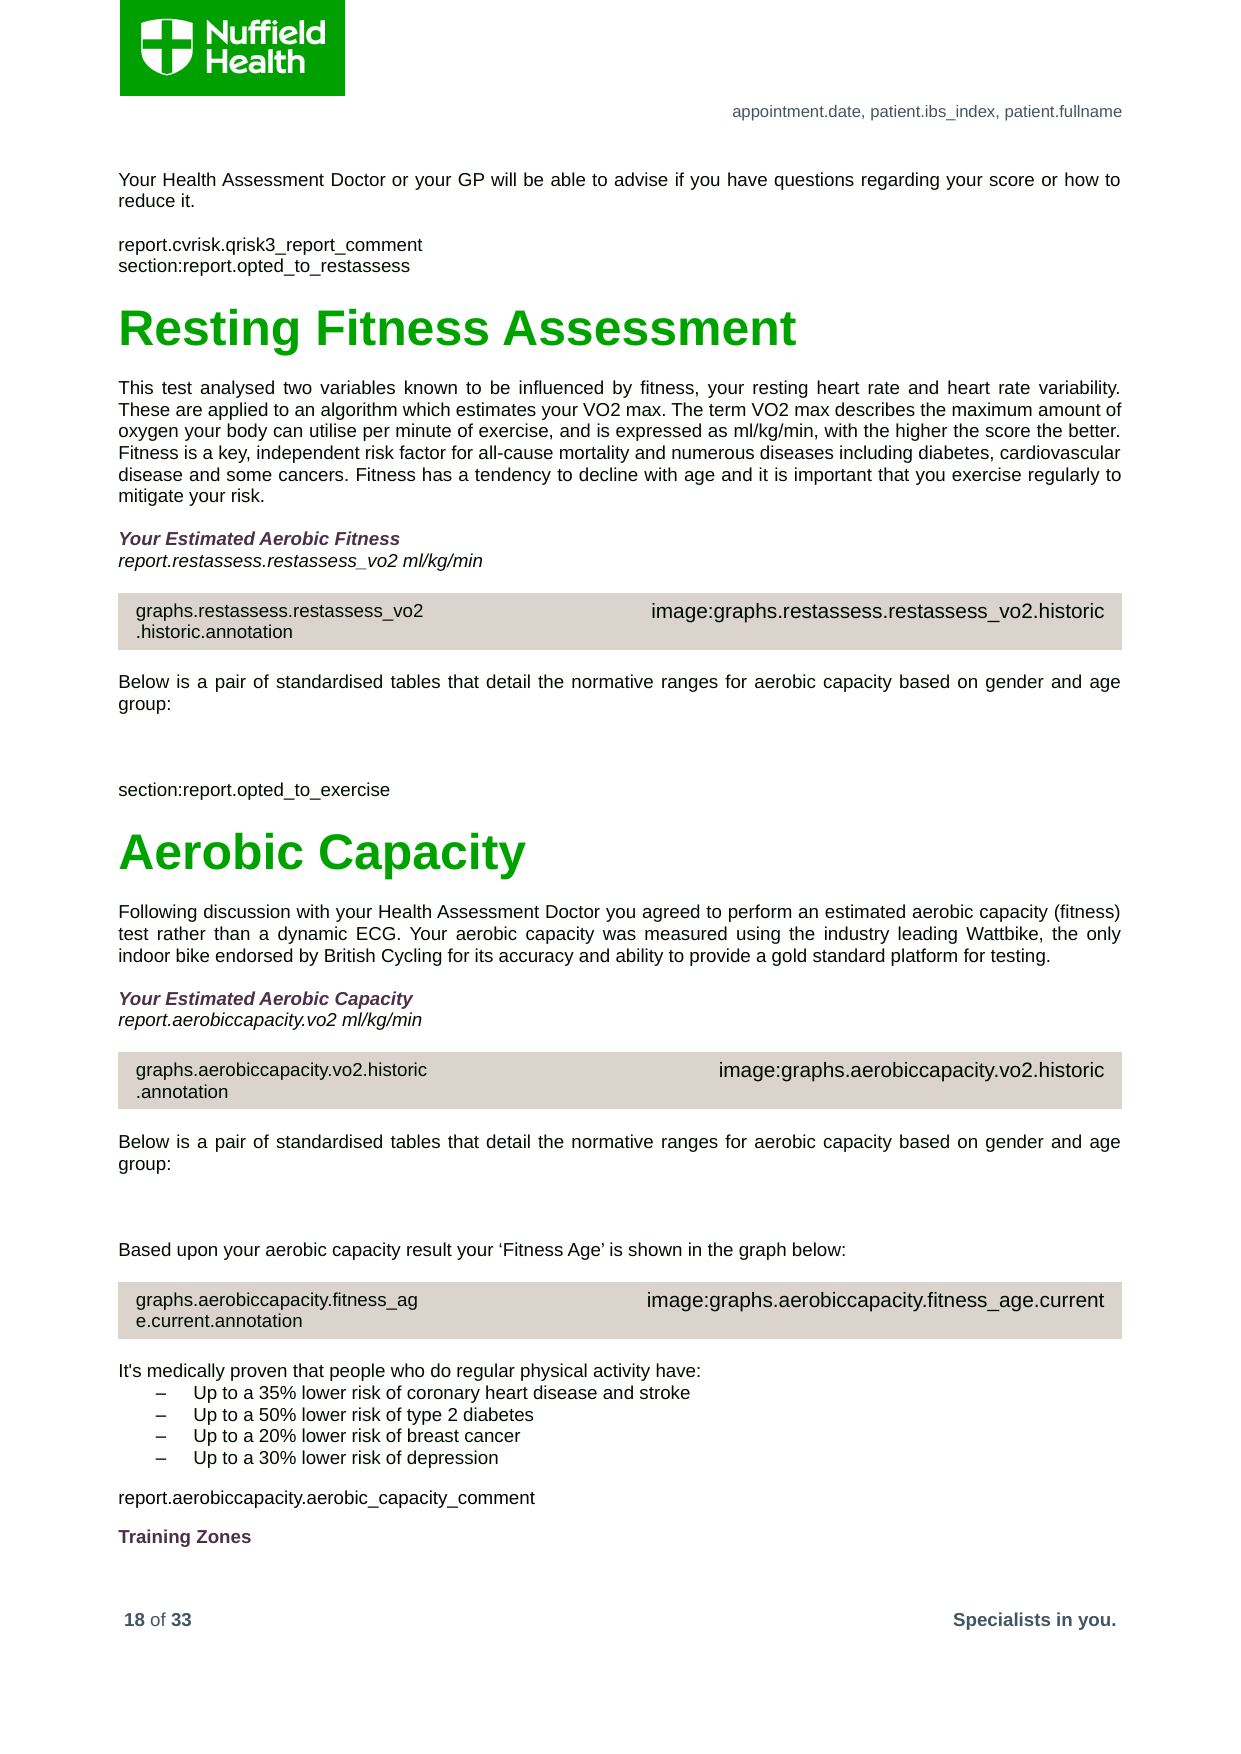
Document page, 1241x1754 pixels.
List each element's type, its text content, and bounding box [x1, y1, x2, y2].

text Following discussion with your Health Assessment Doctor you agreed to perform an estimated aerobic capacity (fitness) test rather than a dynamic ECG. Your aerobic capacity was measured using the industry leading Wattbike, the only indoor bike endorsed by British Cycling for its accuracy and ability to provide a gold standard platform for testing. [118, 901, 1122, 966]
text This test analysed two variables known to be influenced by fitness, your resting heart rate and heart rate variability. These are applied to an algorithm which estimates your VO2 max. The term VO2 max describes the maximum amount of oxygen your body can utilise per minute of exercise, and is expressed as ml/kg/min, with the higher the score the better. Fitness is a key, independent risk factor for all-cause mortality and numerous diseases including diabetes, cardiovascular disease and some cancers. Fitness has a tendency to decline with age and it is important that you exercise regularly to mitigate your risk. [118, 377, 1122, 507]
subtitle Aerobic Capacity [118, 822, 1122, 880]
table_header image:graphs.aerobiccapacity.vo2.historic [446, 1052, 1122, 1109]
text Based upon your aerobic capacity result your ‘Fitness Age’ is shown in the graph below: [118, 1239, 1122, 1260]
text Training Zones [118, 1526, 1122, 1548]
text Your Health Assessment Doctor or your GP will be able to advise if you have questions regarding your score or how to reduce it. [118, 169, 1122, 212]
list Up to a 20% lower risk of breast cancer [156, 1425, 1122, 1447]
table_header graphs.aerobiccapacity.fitness_age.current.annotation [118, 1282, 446, 1339]
text section:report.opted_to_restassess [118, 255, 1122, 277]
subtitle Resting Fitness Assessment [118, 298, 1122, 356]
text section:report.opted_to_exercise [118, 779, 1122, 801]
list Up to a 30% lower risk of depression [156, 1447, 1122, 1468]
text Your Estimated Aerobic Capacity [118, 988, 1122, 1009]
text Below is a pair of standardised tables that detail the normative ranges for aerobic capacity based on gender and age group: [118, 671, 1122, 714]
text Below is a pair of standardised tables that detail the normative ranges for aerobic capacity based on gender and age group: [118, 1131, 1122, 1174]
table_header graphs.restassess.restassess_vo2.historic.annotation [118, 593, 446, 650]
text report.aerobiccapacity.aerobic_capacity_comment [118, 1487, 1122, 1508]
table_header image:graphs.aerobiccapacity.fitness_age.current [446, 1282, 1122, 1339]
table_header graphs.aerobiccapacity.vo2.historic.annotation [118, 1052, 446, 1109]
text Your Estimated Aerobic Fitness [118, 528, 1122, 550]
list Up to a 35% lower risk of coronary heart disease and stroke [156, 1382, 1122, 1403]
text It's medically proven that people who do regular physical activity have: [118, 1360, 1122, 1382]
list Up to a 50% lower risk of type 2 diabetes [156, 1403, 1122, 1425]
text report.cvrisk.qrisk3_report_comment [118, 233, 1122, 255]
text report.aerobiccapacity.vo2 ml/kg/min [118, 1009, 1122, 1031]
table_header image:graphs.restassess.restassess_vo2.historic [446, 593, 1122, 650]
text report.restassess.restassess_vo2 ml/kg/min [118, 550, 1122, 571]
